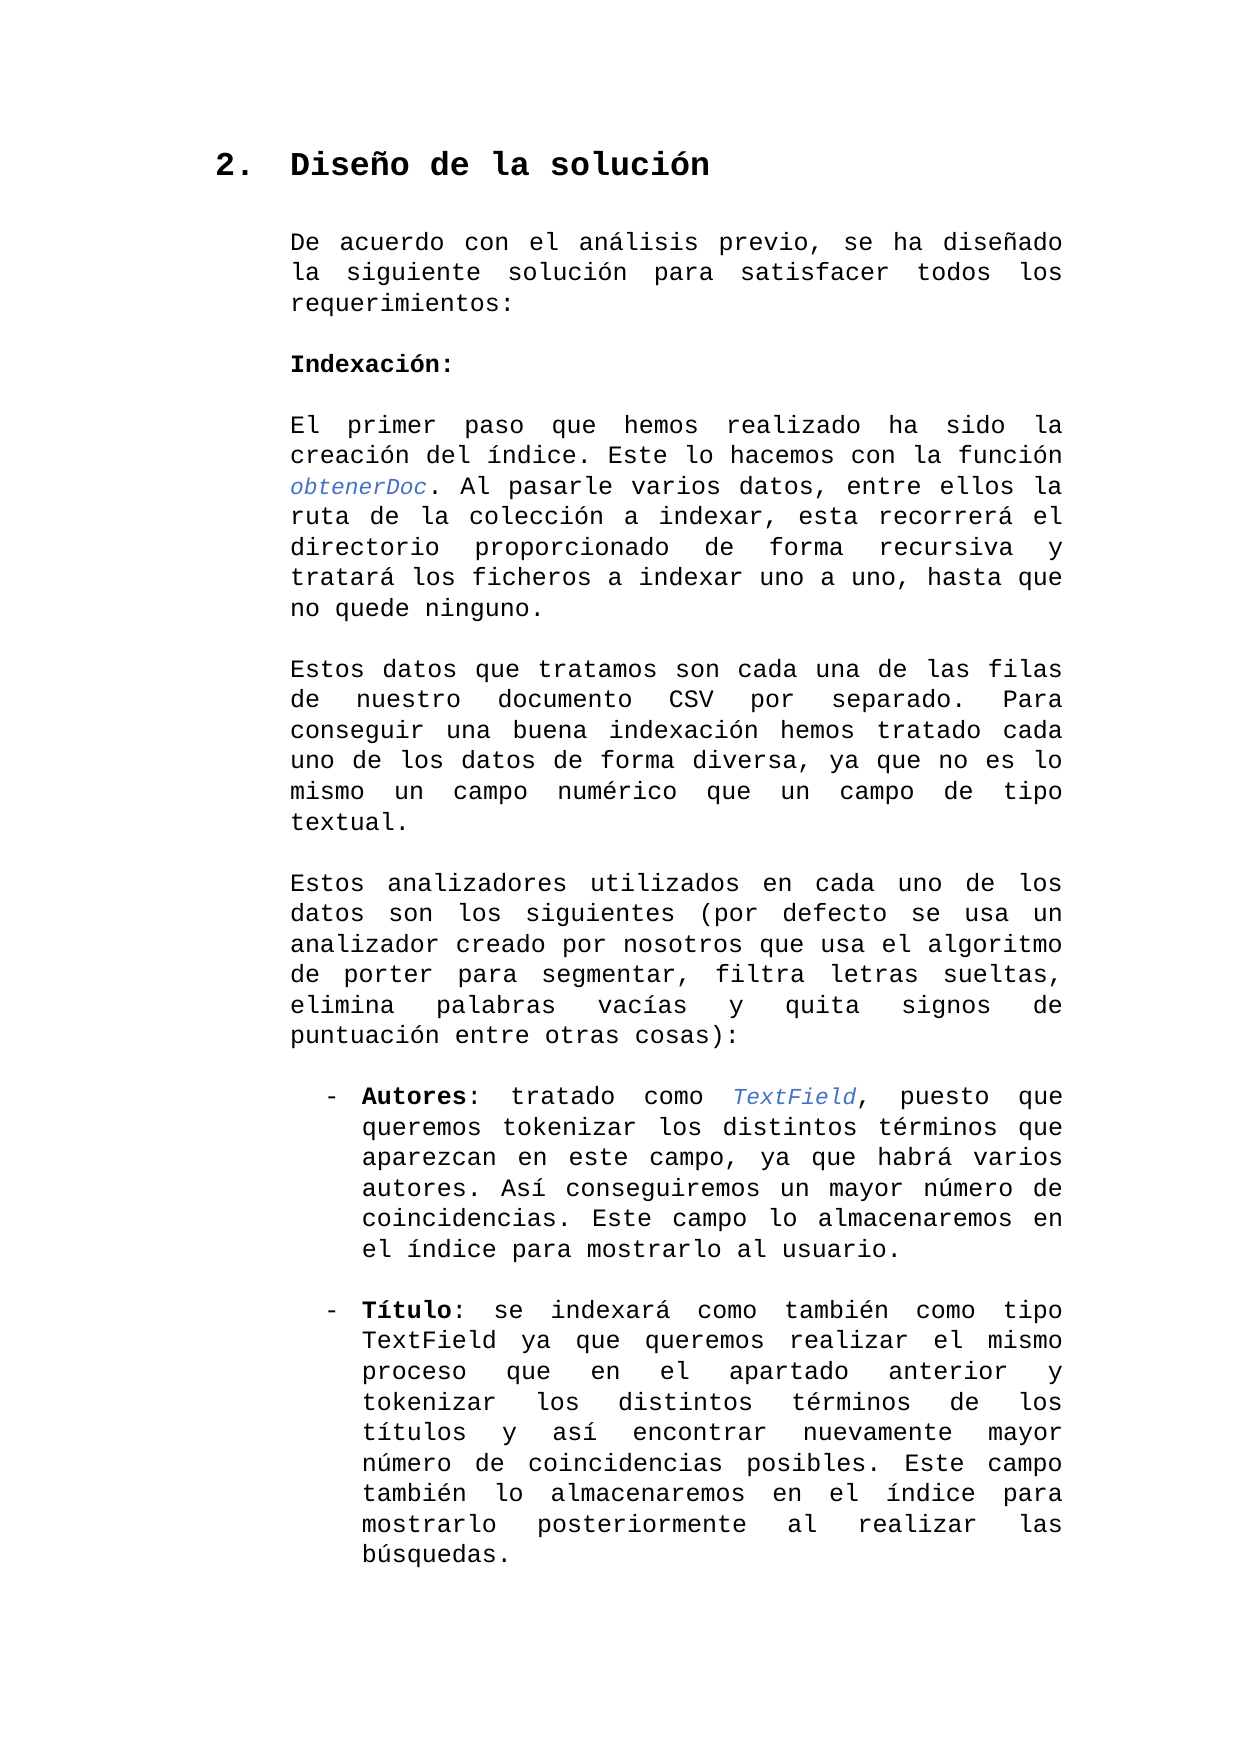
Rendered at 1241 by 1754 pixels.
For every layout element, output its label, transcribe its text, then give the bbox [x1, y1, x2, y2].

list Título: se indexará como también como tipo TextField ya que queremos realizar el mismo proceso que en el apartado anterior y tokenizar los distintos términos de los títulos y así encontrar nuevamente mayor número de coincidencias posibles. Este campo también lo almacenaremos en el índice para mostrarlo posteriormente al realizar las búsquedas. [324, 1297, 1063, 1570]
list Estos analizadores utilizados en cada uno de los datos son los siguientes (por defecto se usa un analizador creado por nosotros que usa el algoritmo de porter para segmentar, filtra letras sueltas, elimina palabras vacías y quita signos de puntuación entre otras cosas): [290, 870, 1063, 1051]
list Indexación: [290, 351, 1063, 380]
list Diseño de la solución [215, 148, 1063, 185]
list Autores: tratado como TextField, puesto que queremos tokenizar los distintos términos que aparezcan en este campo, ya que habrá varios autores. Así conseguiremos un mayor número de coincidencias. Este campo lo almacenaremos en el índice para mostrarlo al usuario. [324, 1084, 1063, 1265]
list Estos datos que tratamos son cada una de las filas de nuestro documento CSV por separado. Para conseguir una buena indexación hemos tratado cada uno de los datos de forma diversa, ya que no es lo mismo un campo numérico que un campo de tipo textual. [290, 657, 1063, 837]
list El primer paso que hemos realizado ha sido la creación del índice. Este lo hacemos con la función obtenerDoc. Al pasarle varios datos, entre ellos la ruta de la colección a indexar, esta recorrerá el directorio proporcionado de forma recursiva y tratará los ficheros a indexar uno a uno, hasta que no quede ninguno. [290, 412, 1063, 624]
list De acuerdo con el análisis previo, se ha diseñado la siguiente solución para satisfacer todos los requerimientos: [290, 229, 1063, 319]
